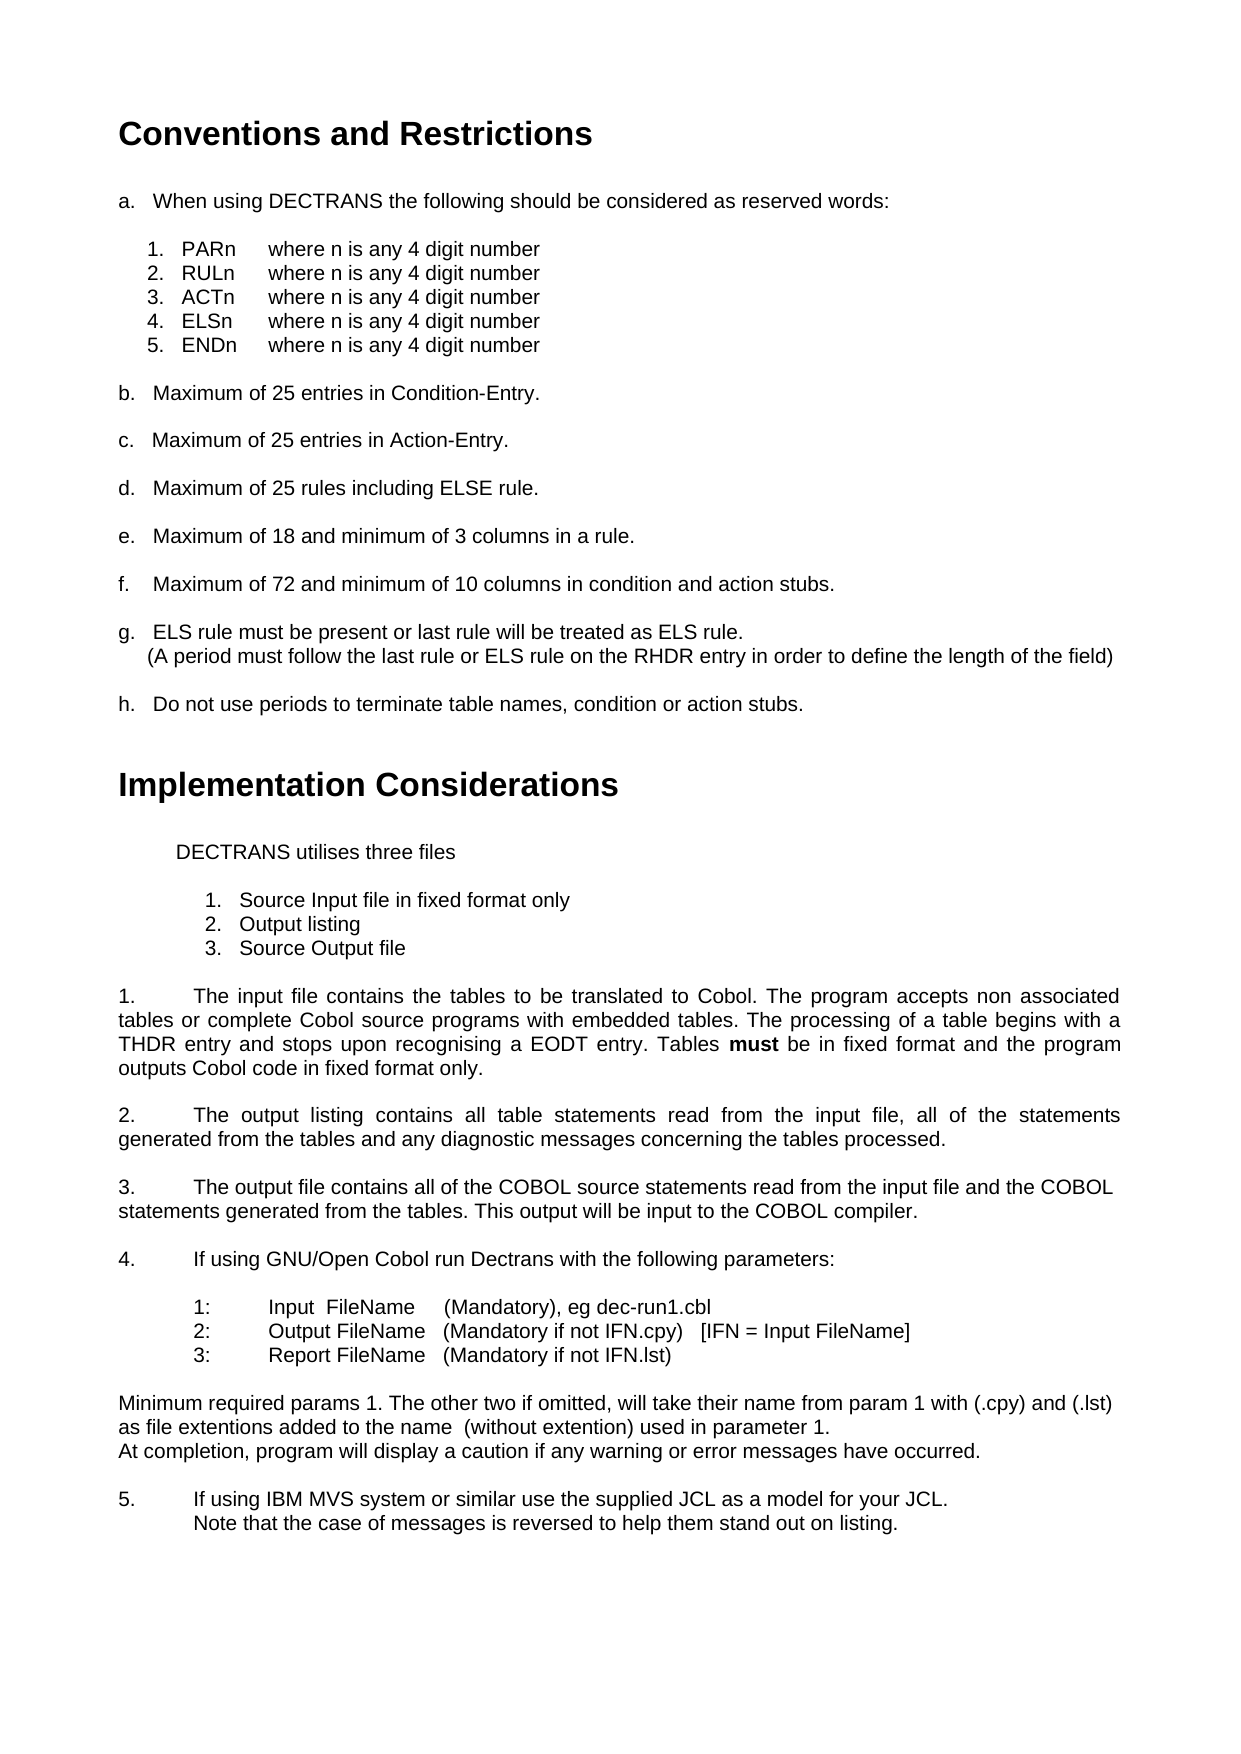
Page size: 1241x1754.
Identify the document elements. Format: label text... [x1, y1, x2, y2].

text 1: Input FileName (Mandatory), eg dec-run1.cbl [118, 1295, 1122, 1319]
text 1. The input file contains the tables to be translated to Cobol. The program accepts non associated tables or complete Cobol source programs with embedded tables. The processing of a table begins with a THDR entry and stops upon recognising a EODT entry. Tables must be in fixed format and the program outputs Cobol code in fixed format only. [118, 983, 1122, 1079]
subtitle Conventions and Restrictions [118, 113, 1122, 152]
subtitle Implementation Considerations [118, 765, 1122, 803]
text (A period must follow the last rule or ELS rule on the RHDR entry in order to define the length of the field) [118, 644, 1122, 668]
text 2. RULn where n is any 4 digit number [118, 261, 1122, 284]
text 5. If using IBM MVS system or similar use the supplied JCL as a model for your JCL. [118, 1487, 1122, 1511]
text Note that the case of messages is reversed to help them stand out on listing. [118, 1511, 1122, 1534]
text Minimum required params 1. The other two if omitted, will take their name from param 1 with (.cpy) and (.lst) as file extentions added to the name (without extention) used in parameter 1. [118, 1391, 1122, 1439]
text g. ELS rule must be present or last rule will be treated as ELS rule. [118, 620, 1122, 644]
text 4. If using GNU/Open Cobol run Dectrans with the following parameters: [118, 1247, 1122, 1271]
text e. Maximum of 18 and minimum of 3 columns in a rule. [118, 524, 1122, 548]
text 2: Output FileName (Mandatory if not IFN.cpy) [IFN = Input FileName] [118, 1319, 1122, 1343]
text 2. Output listing [118, 912, 1122, 936]
text 3. ACTn where n is any 4 digit number [118, 284, 1122, 308]
text At completion, program will display a caution if any warning or error messages have occurred. [118, 1439, 1122, 1463]
text 2. The output listing contains all table statements read from the input file, all of the statements generated from the tables and any diagnostic messages concerning the tables processed. [118, 1103, 1122, 1151]
text 3. Source Output file [118, 936, 1122, 959]
text 5. ENDn where n is any 4 digit number [118, 332, 1122, 356]
text f. Maximum of 72 and minimum of 10 columns in condition and action stubs. [118, 572, 1122, 596]
text 1. PARn where n is any 4 digit number [118, 237, 1122, 261]
text b. Maximum of 25 entries in Condition-Entry. [118, 380, 1122, 404]
text h. Do not use periods to terminate table names, condition or action stubs. [118, 692, 1122, 716]
text c. Maximum of 25 entries in Action-Entry. [118, 428, 1122, 452]
text a. When using DECTRANS the following should be considered as reserved words: [118, 189, 1122, 213]
text 3: Report FileName (Mandatory if not IFN.lst) [118, 1343, 1122, 1367]
text DECTRANS utilises three files [118, 840, 1122, 864]
text 1. Source Input file in fixed format only [118, 888, 1122, 912]
text d. Maximum of 25 rules including ELSE rule. [118, 476, 1122, 500]
text 4. ELSn where n is any 4 digit number [118, 308, 1122, 332]
text 3. The output file contains all of the COBOL source statements read from the input file and the COBOL statements generated from the tables. This output will be input to the COBOL compiler. [118, 1175, 1122, 1223]
